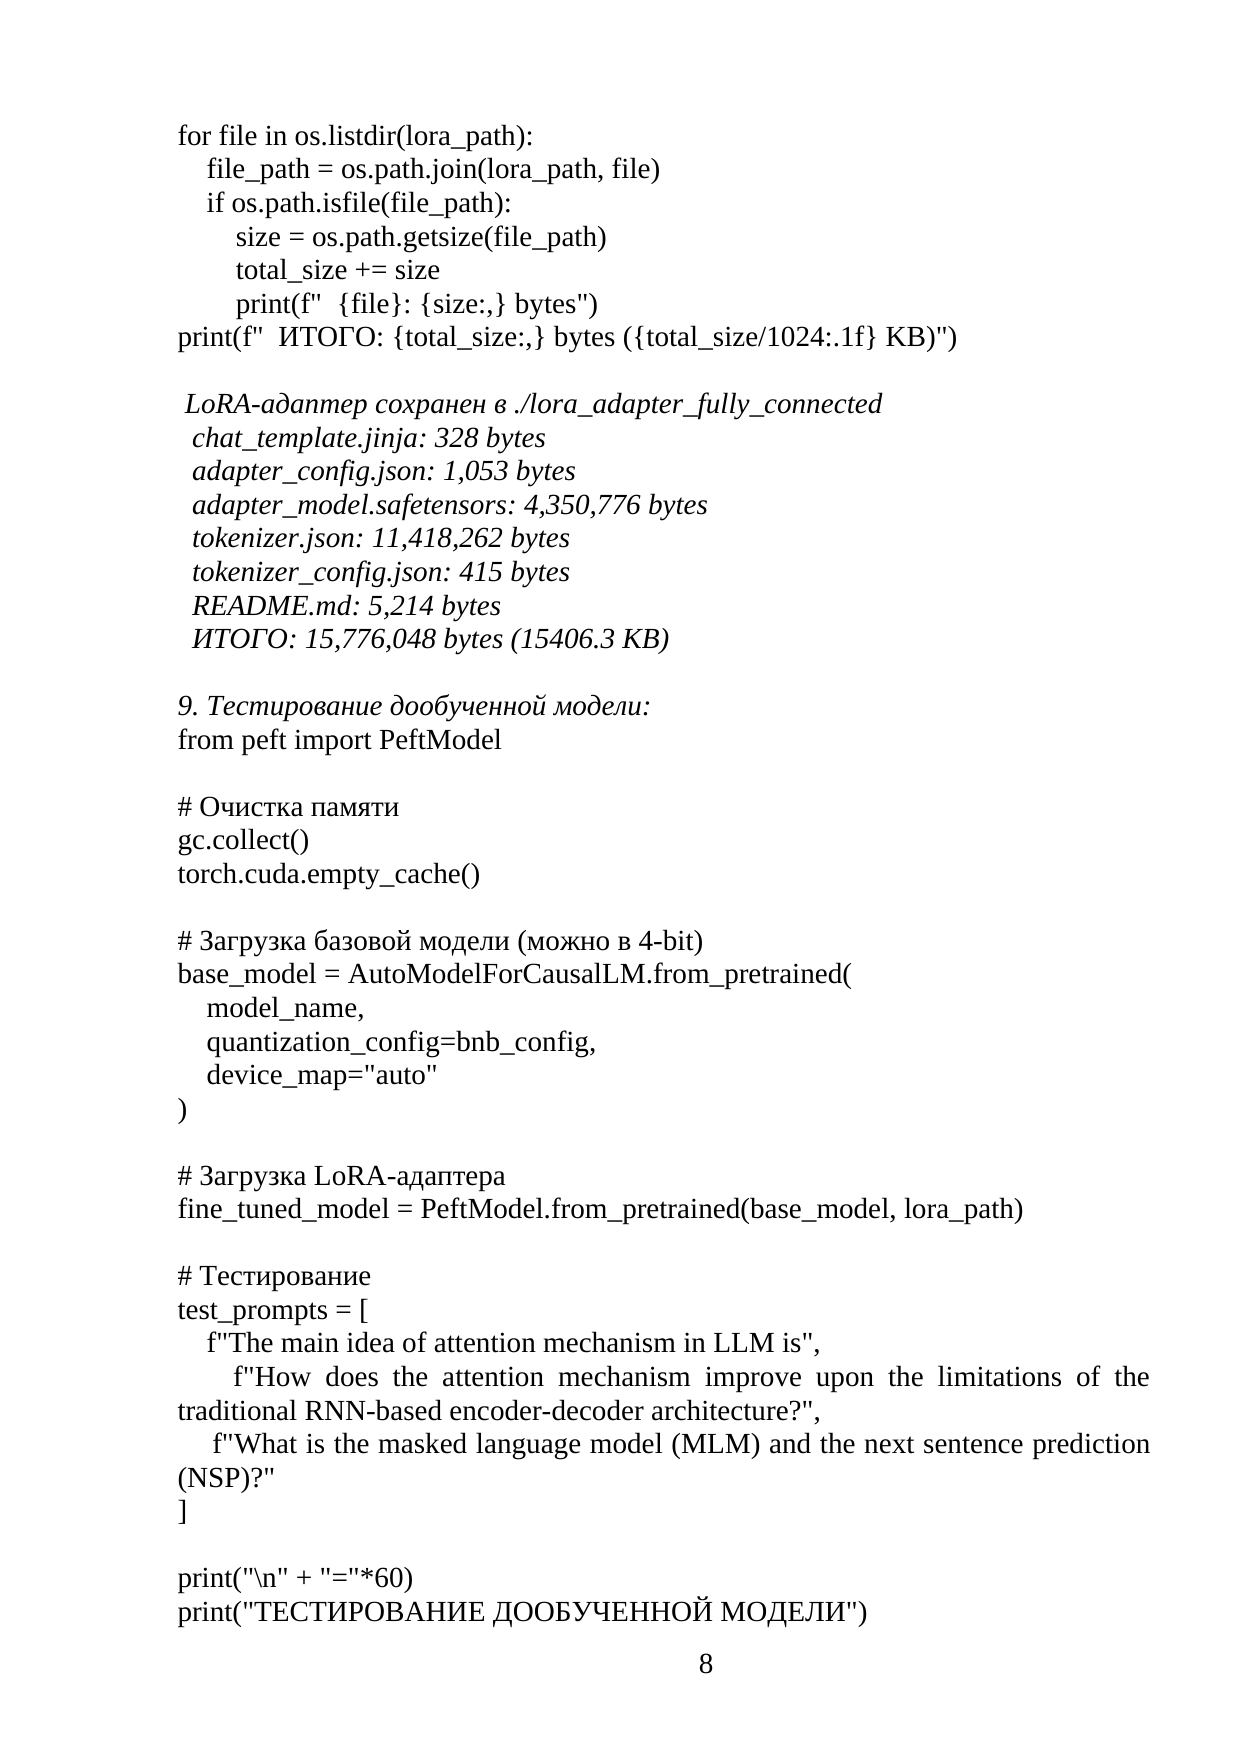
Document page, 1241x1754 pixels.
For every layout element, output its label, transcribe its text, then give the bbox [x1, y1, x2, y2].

text print(f" {file}: {size:,} bytes") [177, 286, 1152, 319]
text size = os.path.getsize(file_path) [177, 219, 1152, 252]
text adapter_config.json: 1,053 bytes [177, 453, 1152, 487]
text device_map="auto" [177, 1057, 1152, 1091]
text quantization_config=bnb_config, [177, 1024, 1152, 1057]
text for file in os.listdir(lora_path): [177, 118, 1152, 152]
text ИТОГО: 15,776,048 bytes (15406.3 KB) [177, 621, 1152, 655]
text # Очистка памяти [177, 789, 1152, 822]
text LoRA-адаптер сохранен в ./lora_adapter_fully_connected [177, 386, 1152, 420]
text file_path = os.path.join(lora_path, file) [177, 152, 1152, 185]
text test_prompts = [ [177, 1292, 1152, 1326]
text ) [177, 1091, 1152, 1124]
text README.md: 5,214 bytes [177, 588, 1152, 621]
text 9. Тестирование дообученной модели: [177, 688, 1152, 722]
text f"What is the masked language model (MLM) and the next sentence prediction (NSP)?" [177, 1426, 1152, 1493]
text torch.cuda.empty_cache() [177, 856, 1152, 889]
text print("ТЕСТИРОВАНИЕ ДООБУЧЕННОЙ МОДЕЛИ") [177, 1594, 1152, 1627]
text gc.collect() [177, 822, 1152, 856]
text fine_tuned_model = PeftModel.from_pretrained(base_model, lora_path) [177, 1191, 1152, 1225]
text adapter_model.safetensors: 4,350,776 bytes [177, 487, 1152, 521]
text total_size += size [177, 252, 1152, 286]
text f"The main idea of attention mechanism in LLM is", [177, 1326, 1152, 1359]
text tokenizer_config.json: 415 bytes [177, 554, 1152, 588]
text chat_template.jinja: 328 bytes [177, 420, 1152, 453]
text print(f" ИТОГО: {total_size:,} bytes ({total_size/1024:.1f} KB)") [177, 319, 1152, 353]
text model_name, [177, 990, 1152, 1024]
text if os.path.isfile(file_path): [177, 185, 1152, 219]
text print("\n" + "="*60) [177, 1560, 1152, 1594]
text ] [177, 1493, 1152, 1527]
text f"How does the attention mechanism improve upon the limitations of the traditional RNN-based encoder-decoder architecture?", [177, 1359, 1152, 1426]
text # Загрузка LoRA-адаптера [177, 1158, 1152, 1191]
text # Тестирование [177, 1258, 1152, 1292]
text # Загрузка базовой модели (можно в 4-bit) [177, 923, 1152, 957]
text base_model = AutoModelForCausalLM.from_pretrained( [177, 957, 1152, 990]
text tokenizer.json: 11,418,262 bytes [177, 521, 1152, 554]
text from peft import PeftModel [177, 722, 1152, 755]
